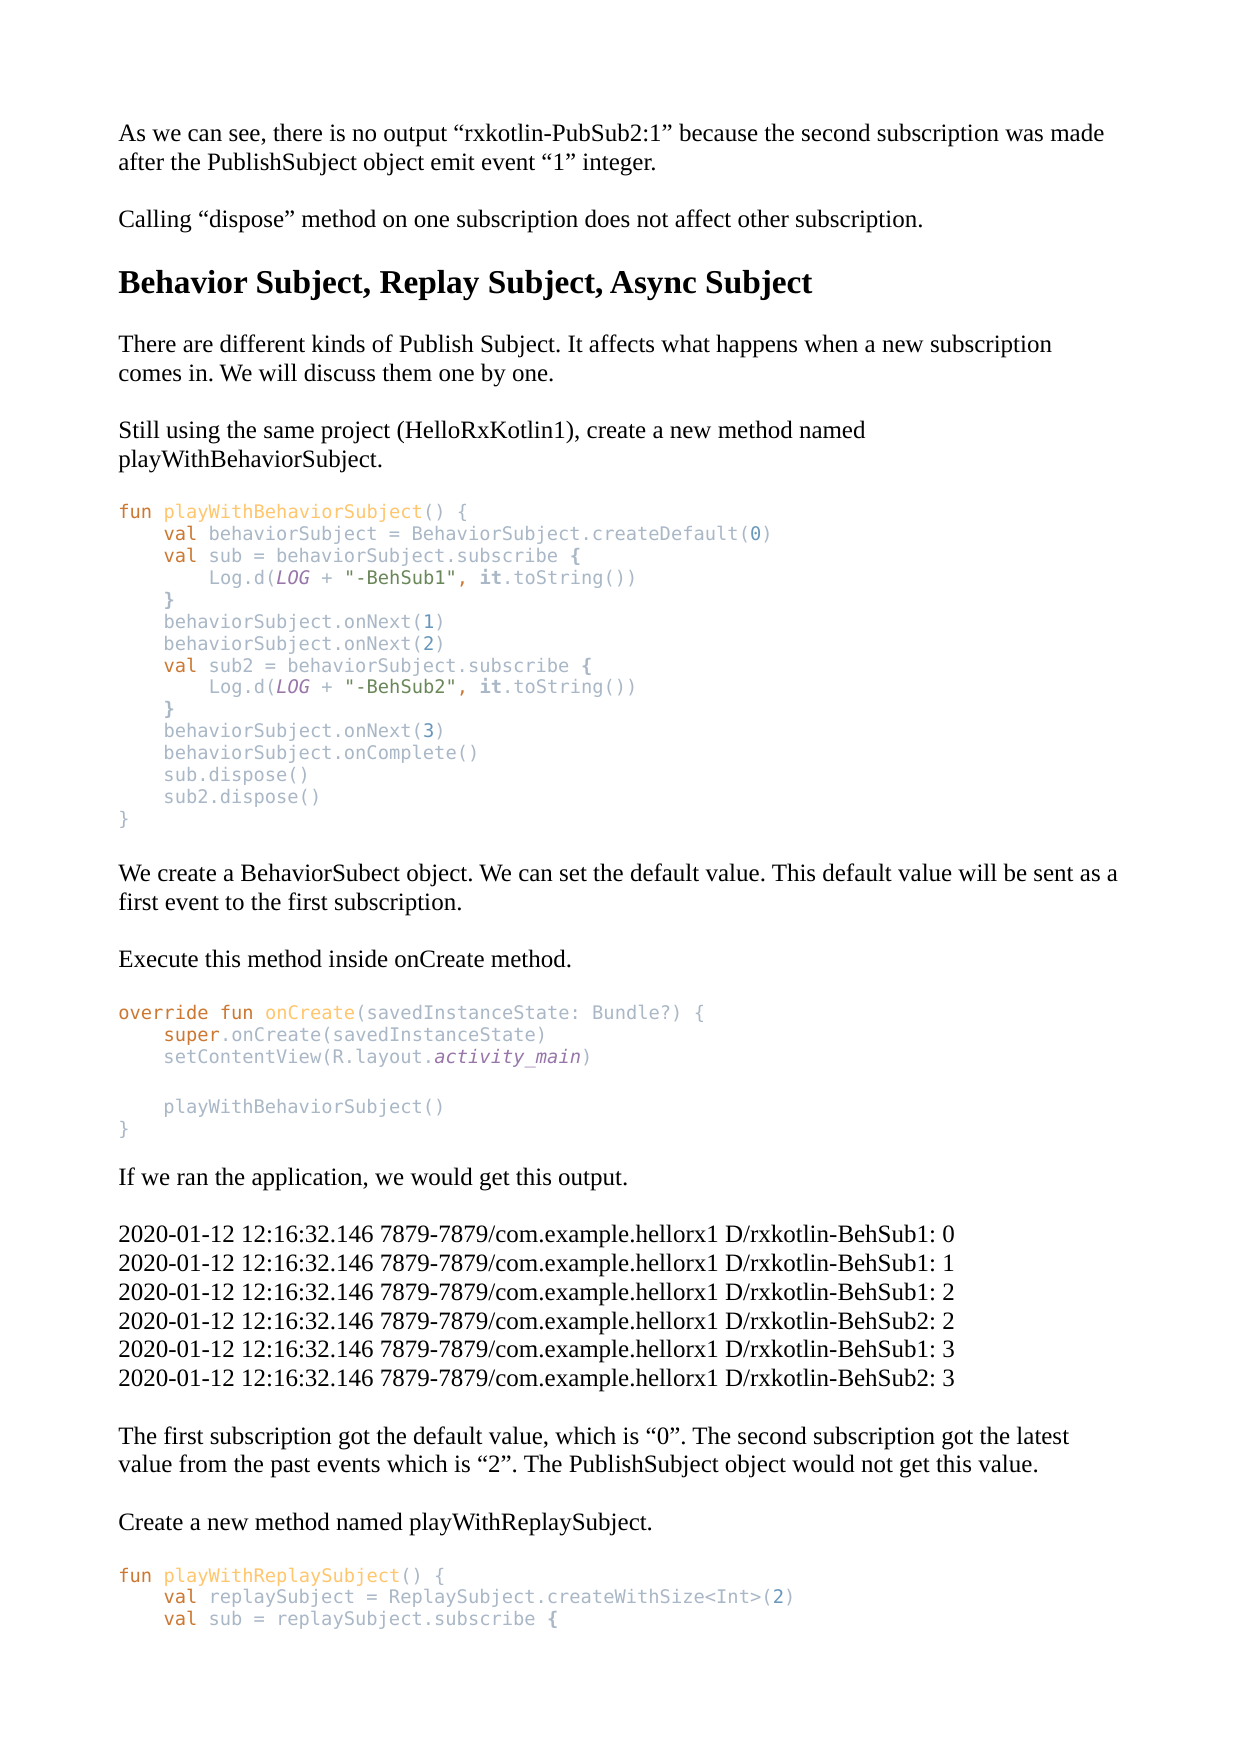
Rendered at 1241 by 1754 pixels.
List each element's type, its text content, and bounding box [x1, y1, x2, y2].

text There are different kinds of Publish Subject. It affects what happens when a new subscription comes in. We will discuss them one by one. [118, 329, 1122, 386]
text Create a new method named playWithReplaySubject. [118, 1507, 1122, 1536]
text The first subscription got the default value, which is “0”. The second subscription got the latest value from the past events which is “2”. The PublishSubject object would not get this value. [118, 1421, 1122, 1478]
text As we can see, there is no output “rxkotlin-PubSub2:1” because the second subscription was made after the PublishSubject object emit event “1” integer. [118, 118, 1122, 176]
text We create a BehaviorSubect object. We can set the default value. This default value will be sent as a first event to the first subscription. [118, 858, 1122, 916]
text 2020-01-12 12:16:32.146 7879-7879/com.example.hellorx1 D/rxkotlin-BehSub1: 2 [118, 1277, 1122, 1306]
text Still using the same project (HelloRxKotlin1), create a new method named playWithBehaviorSubject. [118, 415, 1122, 473]
text 2020-01-12 12:16:32.146 7879-7879/com.example.hellorx1 D/rxkotlin-BehSub1: 1 [118, 1248, 1122, 1277]
text 2020-01-12 12:16:32.146 7879-7879/com.example.hellorx1 D/rxkotlin-BehSub1: 0 [118, 1219, 1122, 1248]
text fun playWithReplaySubject() { val replaySubject = ReplaySubject.createWithSize<Int>(2) val sub = replaySubject.subscribe { [118, 1564, 1122, 1630]
text fun playWithBehaviorSubject() { val behaviorSubject = BehaviorSubject.createDefault(0) val sub = behaviorSubject.subscribe { Log.d(LOG + "-BehSub1", it.toString()) } behaviorSubject.onNext(1) behaviorSubject.onNext(2) val sub2 = behaviorSubject.subscribe { Log.d(LOG + "-BehSub2", it.toString()) } behaviorSubject.onNext(3) behaviorSubject.onComplete() sub.dispose() sub2.dispose() } [118, 501, 1122, 829]
text override fun onCreate(savedInstanceState: Bundle?) { super.onCreate(savedInstanceState) setContentView(R.layout.activity_main) playWithBehaviorSubject() } [118, 1002, 1122, 1140]
text 2020-01-12 12:16:32.146 7879-7879/com.example.hellorx1 D/rxkotlin-BehSub2: 2 [118, 1306, 1122, 1334]
text 2020-01-12 12:16:32.146 7879-7879/com.example.hellorx1 D/rxkotlin-BehSub1: 3 [118, 1334, 1122, 1363]
text 2020-01-12 12:16:32.146 7879-7879/com.example.hellorx1 D/rxkotlin-BehSub2: 3 [118, 1363, 1122, 1392]
text Calling “dispose” method on one subscription does not affect other subscription. [118, 204, 1122, 233]
text Behavior Subject, Replay Subject, Async Subject [118, 262, 1122, 300]
text If we ran the application, we would get this output. [118, 1162, 1122, 1191]
text Execute this method inside onCreate method. [118, 944, 1122, 973]
